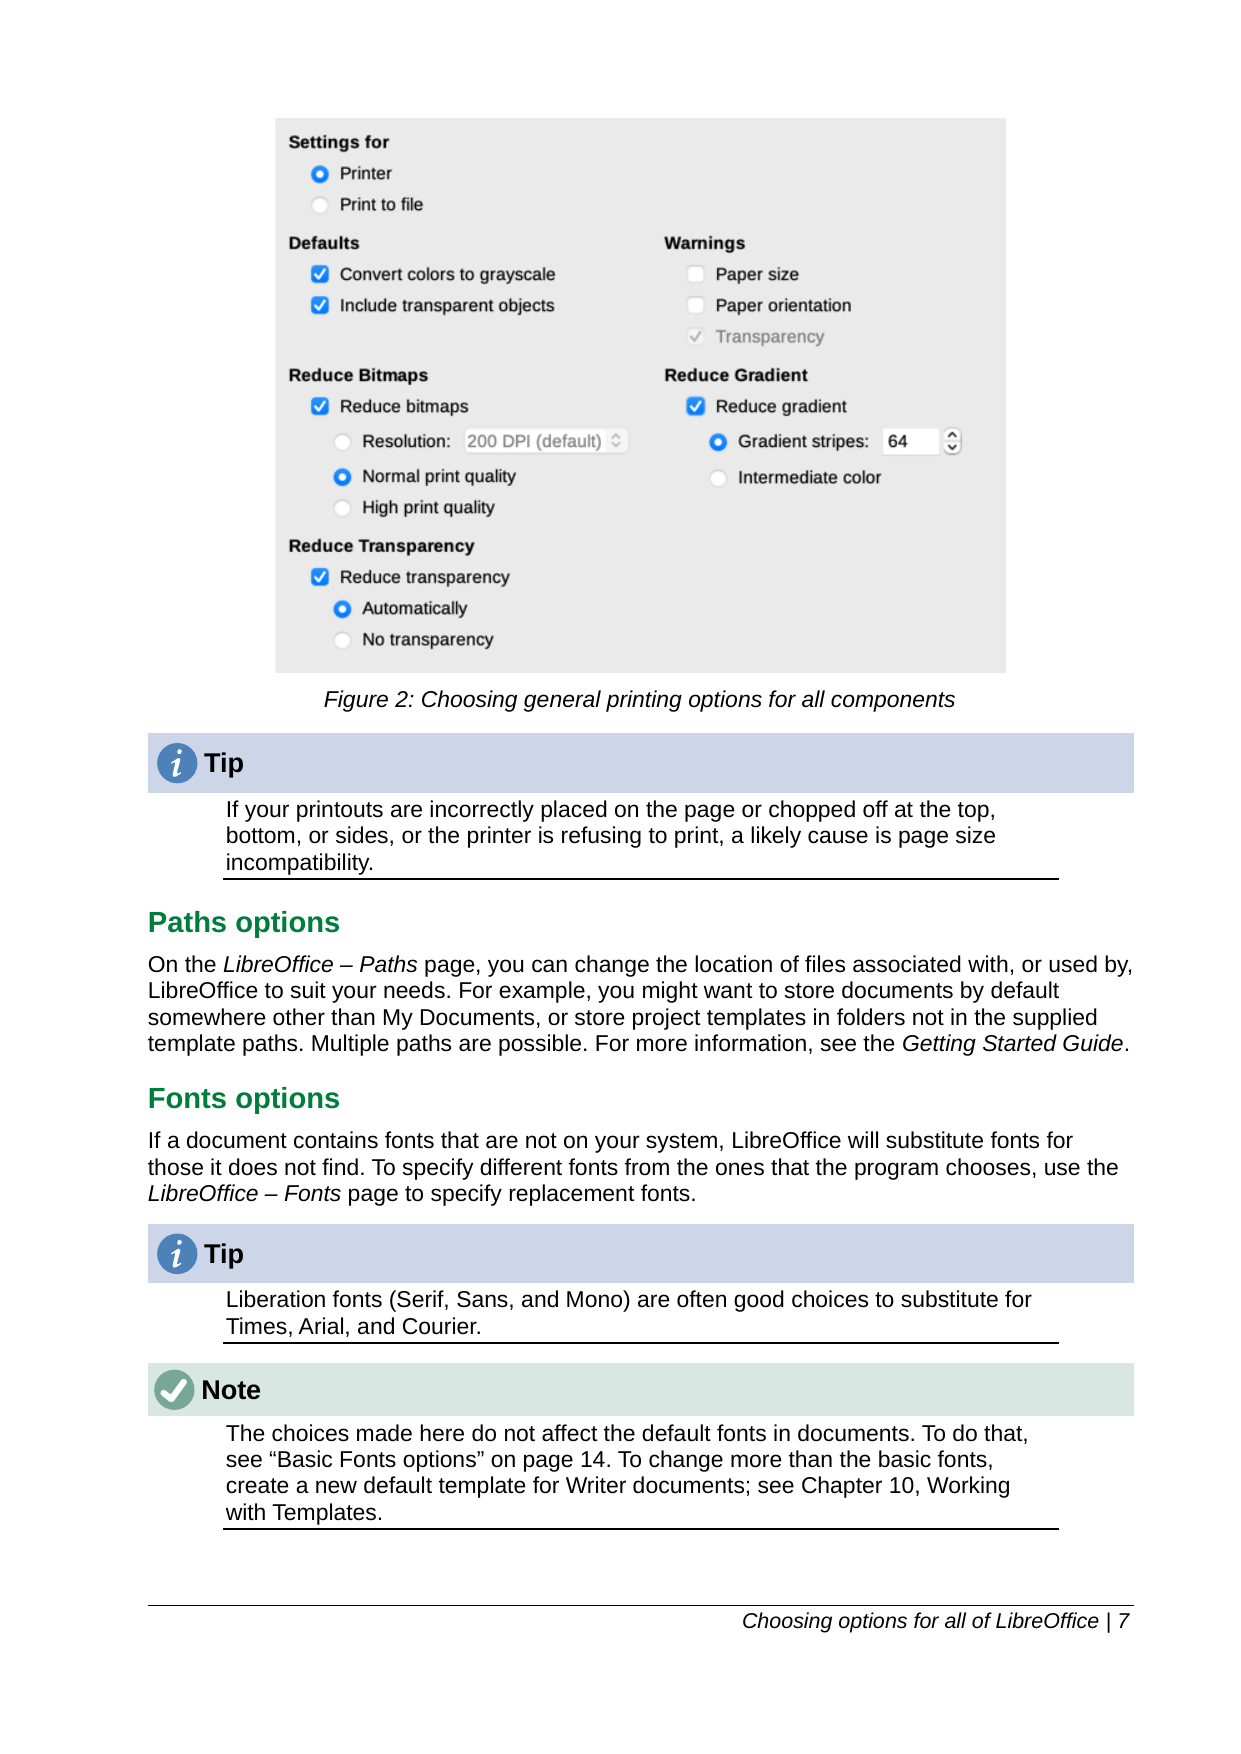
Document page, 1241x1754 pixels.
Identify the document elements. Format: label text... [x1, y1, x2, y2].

subtitle Tip [148, 1224, 1134, 1283]
picture [275, 118, 1007, 673]
text If your printouts are incorrectly placed on the page or chopped off at the top, bottom, or sides, or the printer is refusing to print, a likely cause is page size incompatibility. [223, 793, 1059, 878]
text If a document contains fonts that are not on your system, LibreOffice will substitute fonts for those it does not find. To specify different fonts from the ones that the program chooses, use the LibreOffice – Fonts page to specify replacement fonts. [148, 1127, 1134, 1206]
text On the LibreOffice – Paths page, you can change the location of files associated with, or used by, LibreOffice to suit your needs. For example, you might want to store documents by default somewhere other than My Documents, or store project templates in folders not in the supplied template paths. Multiple paths are possible. For more information, see the Getting Started Guide. [148, 951, 1134, 1056]
text Figure 2: Choosing general printing options for all components [272, 686, 1010, 712]
text The choices made here do not affect the default fonts in documents. To do that, see “Basic Fonts options” on page 14. To change more than the basic fonts, create a new default template for Writer documents; see Chapter 10, Working with Templates. [223, 1416, 1059, 1528]
subtitle Fonts options [148, 1081, 1134, 1115]
text Liberation fonts (Serif, Sans, and Mono) are often good choices to substitute for Times, Arial, and Courier. [223, 1283, 1059, 1342]
subtitle Paths options [148, 905, 1134, 938]
subtitle Tip [148, 733, 1134, 793]
subtitle Note [148, 1363, 1134, 1416]
